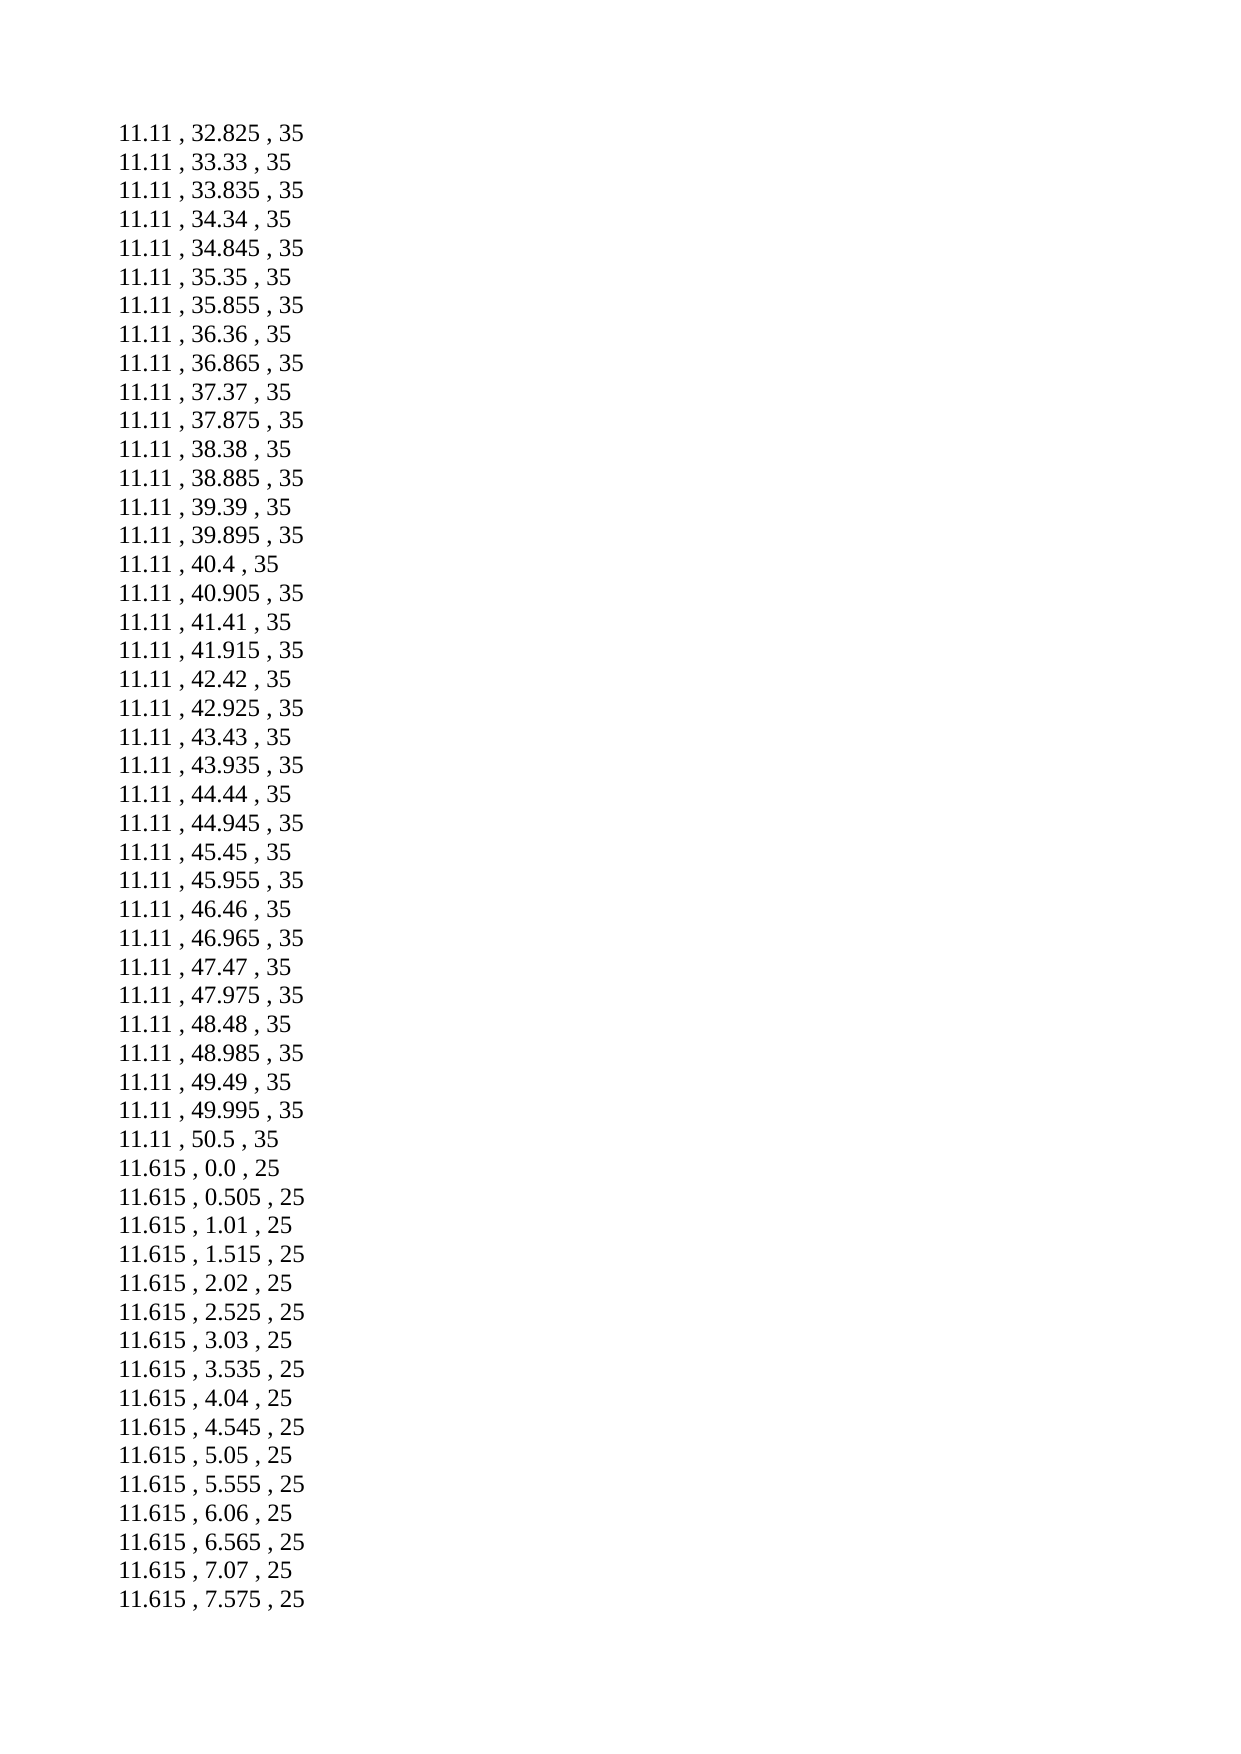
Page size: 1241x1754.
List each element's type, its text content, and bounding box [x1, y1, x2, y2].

text 11.11 , 33.33 , 35 [118, 147, 1122, 176]
text 11.11 , 46.965 , 35 [118, 923, 1122, 952]
text 11.11 , 48.985 , 35 [118, 1038, 1122, 1067]
text 11.615 , 2.02 , 25 [118, 1268, 1122, 1297]
text 11.615 , 5.555 , 25 [118, 1469, 1122, 1498]
text 11.11 , 35.35 , 35 [118, 262, 1122, 291]
text 11.11 , 44.945 , 35 [118, 808, 1122, 837]
text 11.11 , 45.955 , 35 [118, 866, 1122, 894]
text 11.11 , 39.895 , 35 [118, 521, 1122, 549]
text 11.11 , 50.5 , 35 [118, 1124, 1122, 1153]
text 11.615 , 7.07 , 25 [118, 1556, 1122, 1584]
text 11.11 , 43.43 , 35 [118, 722, 1122, 751]
text 11.11 , 32.825 , 35 [118, 118, 1122, 147]
text 11.11 , 42.42 , 35 [118, 664, 1122, 693]
text 11.11 , 45.45 , 35 [118, 837, 1122, 866]
text 11.11 , 38.885 , 35 [118, 463, 1122, 492]
text 11.615 , 3.03 , 25 [118, 1326, 1122, 1354]
text 11.11 , 39.39 , 35 [118, 492, 1122, 521]
text 11.615 , 1.01 , 25 [118, 1211, 1122, 1239]
text 11.615 , 3.535 , 25 [118, 1354, 1122, 1383]
text 11.11 , 49.49 , 35 [118, 1067, 1122, 1096]
text 11.615 , 6.565 , 25 [118, 1527, 1122, 1556]
text 11.11 , 33.835 , 35 [118, 176, 1122, 204]
text 11.11 , 44.44 , 35 [118, 779, 1122, 808]
text 11.11 , 42.925 , 35 [118, 693, 1122, 722]
text 11.11 , 37.37 , 35 [118, 377, 1122, 406]
text 11.11 , 36.36 , 35 [118, 319, 1122, 348]
text 11.11 , 38.38 , 35 [118, 434, 1122, 463]
text 11.11 , 36.865 , 35 [118, 348, 1122, 377]
text 11.615 , 6.06 , 25 [118, 1498, 1122, 1527]
text 11.615 , 0.0 , 25 [118, 1153, 1122, 1182]
text 11.615 , 2.525 , 25 [118, 1297, 1122, 1326]
text 11.11 , 43.935 , 35 [118, 751, 1122, 779]
text 11.11 , 47.975 , 35 [118, 981, 1122, 1009]
text 11.11 , 34.34 , 35 [118, 204, 1122, 233]
text 11.11 , 49.995 , 35 [118, 1096, 1122, 1124]
text 11.11 , 34.845 , 35 [118, 233, 1122, 262]
text 11.615 , 0.505 , 25 [118, 1182, 1122, 1211]
text 11.615 , 1.515 , 25 [118, 1239, 1122, 1268]
text 11.615 , 7.575 , 25 [118, 1584, 1122, 1613]
text 11.11 , 35.855 , 35 [118, 291, 1122, 319]
text 11.615 , 4.04 , 25 [118, 1383, 1122, 1412]
text 11.11 , 47.47 , 35 [118, 952, 1122, 981]
text 11.11 , 41.41 , 35 [118, 607, 1122, 636]
text 11.11 , 40.4 , 35 [118, 549, 1122, 578]
text 11.11 , 46.46 , 35 [118, 894, 1122, 923]
text 11.11 , 37.875 , 35 [118, 406, 1122, 434]
text 11.11 , 41.915 , 35 [118, 636, 1122, 664]
text 11.11 , 48.48 , 35 [118, 1009, 1122, 1038]
text 11.615 , 5.05 , 25 [118, 1441, 1122, 1469]
text 11.11 , 40.905 , 35 [118, 578, 1122, 607]
text 11.615 , 4.545 , 25 [118, 1412, 1122, 1441]
